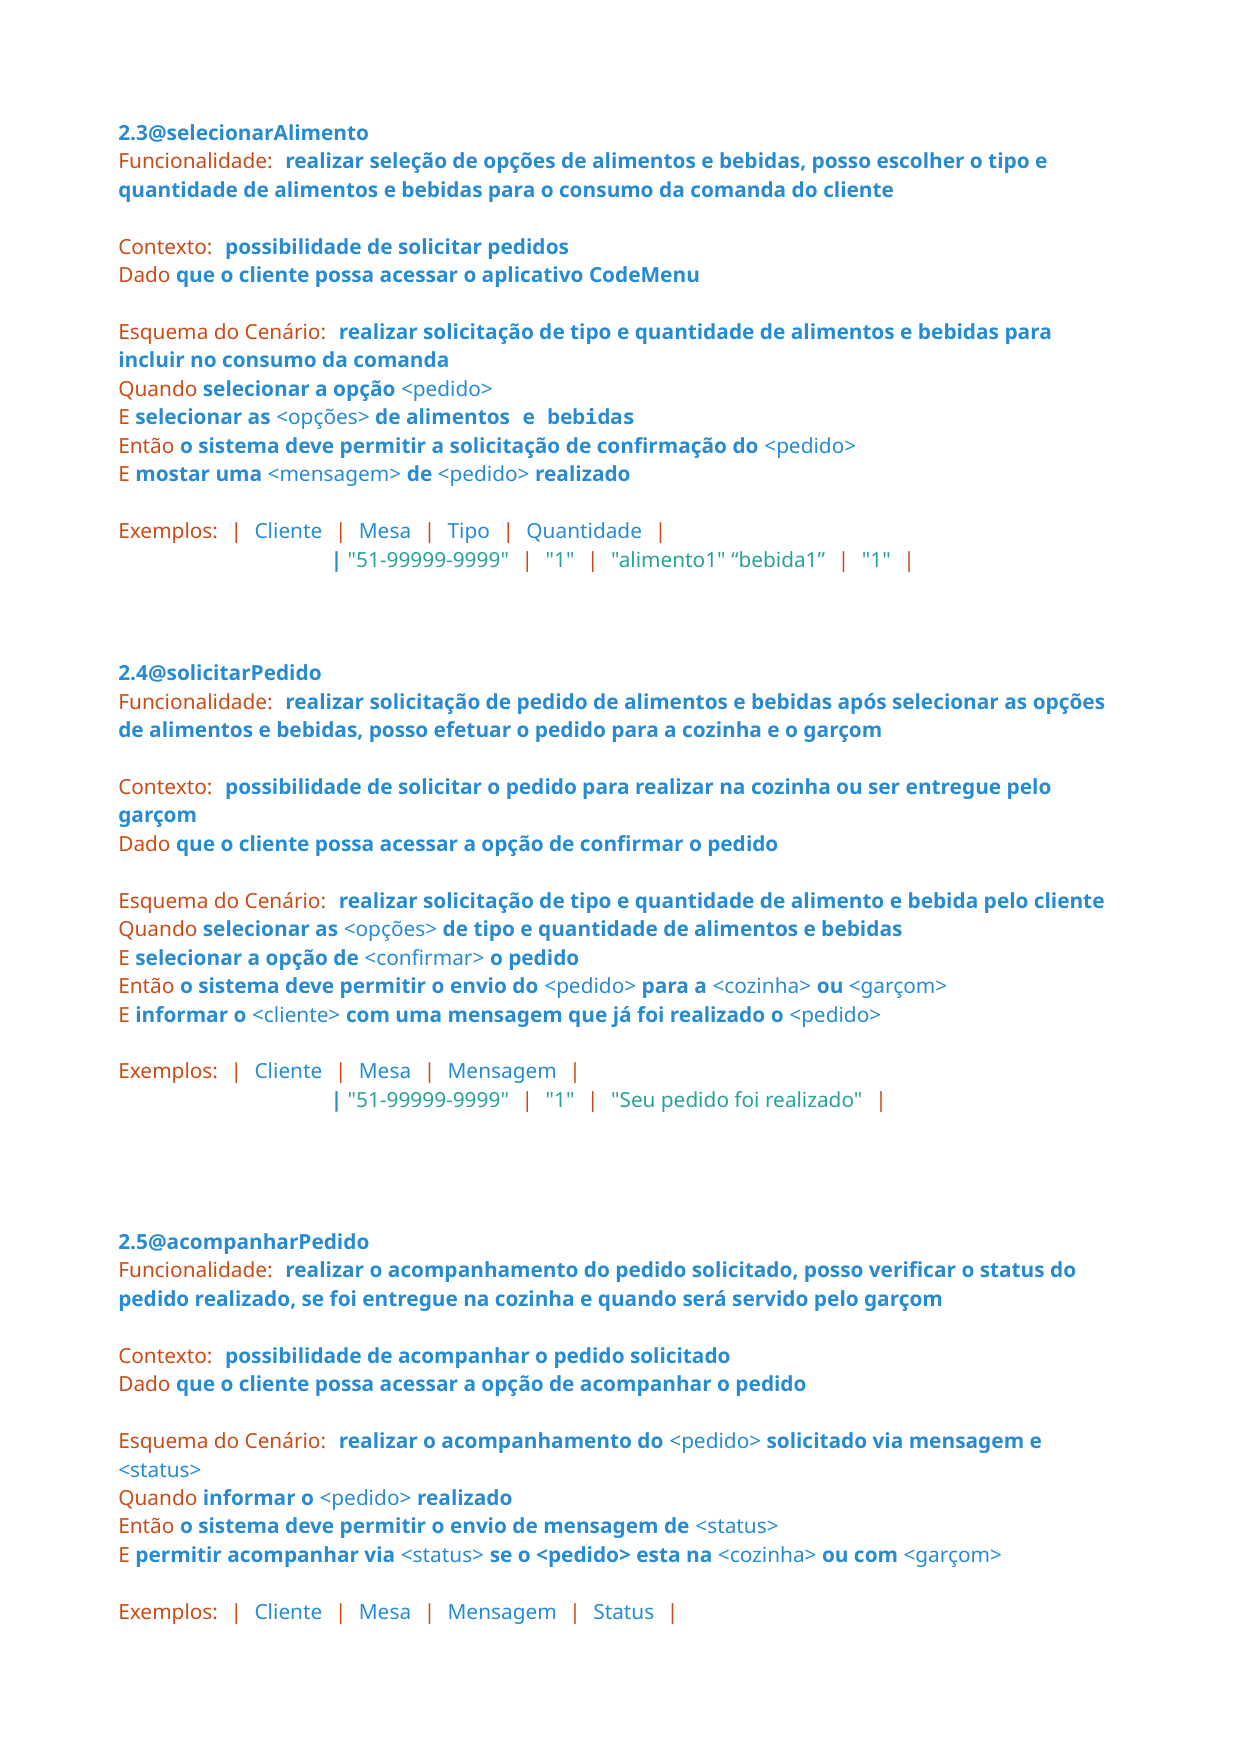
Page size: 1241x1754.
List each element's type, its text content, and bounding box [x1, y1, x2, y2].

text Contexto: possibilidade de acompanhar o pedido solicitado [118, 1341, 1122, 1369]
text Funcionalidade: realizar o acompanhamento do pedido solicitado, posso verificar o status do pedido realizado, se foi entregue na cozinha e quando será servido pelo garçom [118, 1256, 1122, 1312]
text 2.3@selecionarAlimento [118, 118, 1122, 147]
text Então o sistema deve permitir o envio do <pedido> para a <cozinha> ou <garçom> [118, 971, 1122, 1000]
text Então o sistema deve permitir a solicitação de confirmação do <pedido> [118, 431, 1122, 459]
text Então o sistema deve permitir o envio de mensagem de <status> [118, 1512, 1122, 1540]
text Quando selecionar as <opções> de tipo e quantidade de alimentos e bebidas [118, 914, 1122, 943]
text Funcionalidade: realizar seleção de opções de alimentos e bebidas, posso escolher o tipo e quantidade de alimentos e bebidas para o consumo da comanda do cliente [118, 147, 1122, 203]
text 2.5@acompanharPedido [118, 1227, 1122, 1256]
text Contexto: possibilidade de solicitar o pedido para realizar na cozinha ou ser entregue pelo garçom [118, 772, 1122, 829]
text E selecionar as <opções> de alimentos e bebidas [118, 402, 1122, 431]
text E informar o <cliente> com uma mensagem que já foi realizado o <pedido> [118, 1000, 1122, 1028]
text Esquema do Cenário: realizar solicitação de tipo e quantidade de alimentos e bebidas para incluir no consumo da comanda [118, 317, 1122, 374]
text E selecionar a opção de <confirmar> o pedido [118, 943, 1122, 971]
text Funcionalidade: realizar solicitação de pedido de alimentos e bebidas após selecionar as opções de alimentos e bebidas, posso efetuar o pedido para a cozinha e o garçom [118, 687, 1122, 744]
text E permitir acompanhar via <status> se o <pedido> esta na <cozinha> ou com <garçom> [118, 1540, 1122, 1568]
text Dado que o cliente possa acessar a opção de acompanhar o pedido [118, 1369, 1122, 1398]
text Exemplos: | Cliente | Mesa | Mensagem | Status | [118, 1597, 1122, 1625]
text Contexto: possibilidade de solicitar pedidos [118, 232, 1122, 260]
text Esquema do Cenário: realizar o acompanhamento do <pedido> solicitado via mensagem e <status> [118, 1426, 1122, 1483]
text Exemplos: | Cliente | Mesa | Mensagem | [118, 1057, 1122, 1085]
text Dado que o cliente possa acessar o aplicativo CodeMenu [118, 260, 1122, 289]
text | "51-99999-9999" | "1" | "alimento1" “bebida1” | "1" | [118, 545, 1122, 573]
text Dado que o cliente possa acessar a opção de confirmar o pedido [118, 829, 1122, 857]
text Exemplos: | Cliente | Mesa | Tipo | Quantidade | [118, 516, 1122, 545]
text Quando informar o <pedido> realizado [118, 1483, 1122, 1512]
text Quando selecionar a opção <pedido> [118, 374, 1122, 402]
text | "51-99999-9999" | "1" | "Seu pedido foi realizado" | [118, 1085, 1122, 1113]
text Esquema do Cenário: realizar solicitação de tipo e quantidade de alimento e bebida pelo cliente [118, 886, 1122, 914]
text 2.4@solicitarPedido [118, 658, 1122, 687]
text E mostar uma <mensagem> de <pedido> realizado [118, 459, 1122, 488]
